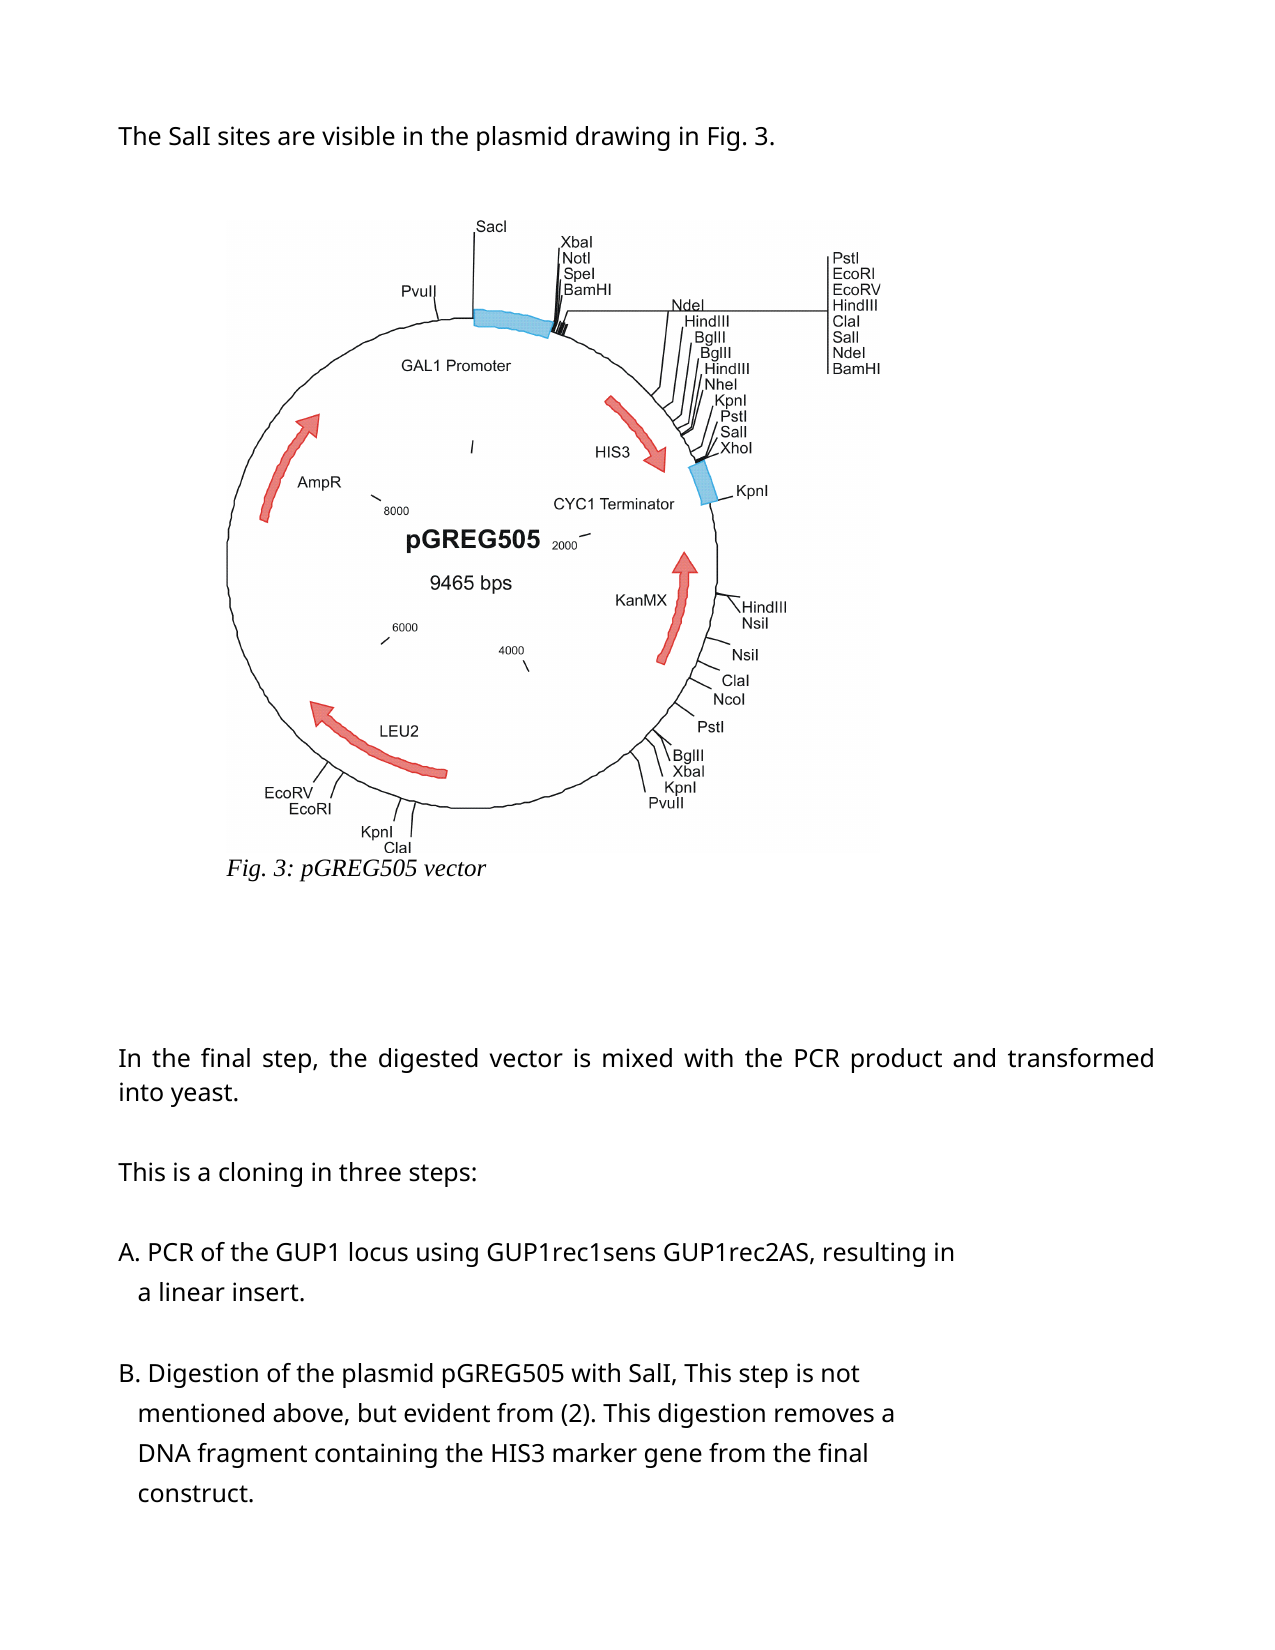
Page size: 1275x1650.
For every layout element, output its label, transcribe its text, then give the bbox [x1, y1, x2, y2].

text construct. [118, 1476, 1157, 1510]
text The SalI sites are visible in the plasmid drawing in Fig. 3. [118, 118, 1157, 152]
text Fig. 3: pGREG505 vector [226, 853, 881, 882]
text DNA fragment containing the HIS3 marker gene from the final [118, 1436, 1157, 1469]
text B. Digestion of the plasmid pGREG505 with SalI, This step is not [118, 1355, 1157, 1389]
picture [226, 220, 881, 853]
text mentioned above, but evident from (2). This digestion removes a [118, 1395, 1157, 1429]
text This is a cloning in three steps: [118, 1155, 1157, 1189]
text A. PCR of the GUP1 locus using GUP1rec1sens GUP1rec2AS, resulting in [118, 1235, 1157, 1269]
text a linear insert. [118, 1275, 1157, 1309]
text In the final step, the digested vector is mixed with the PCR product and transformed into yeast. [118, 1041, 1157, 1109]
